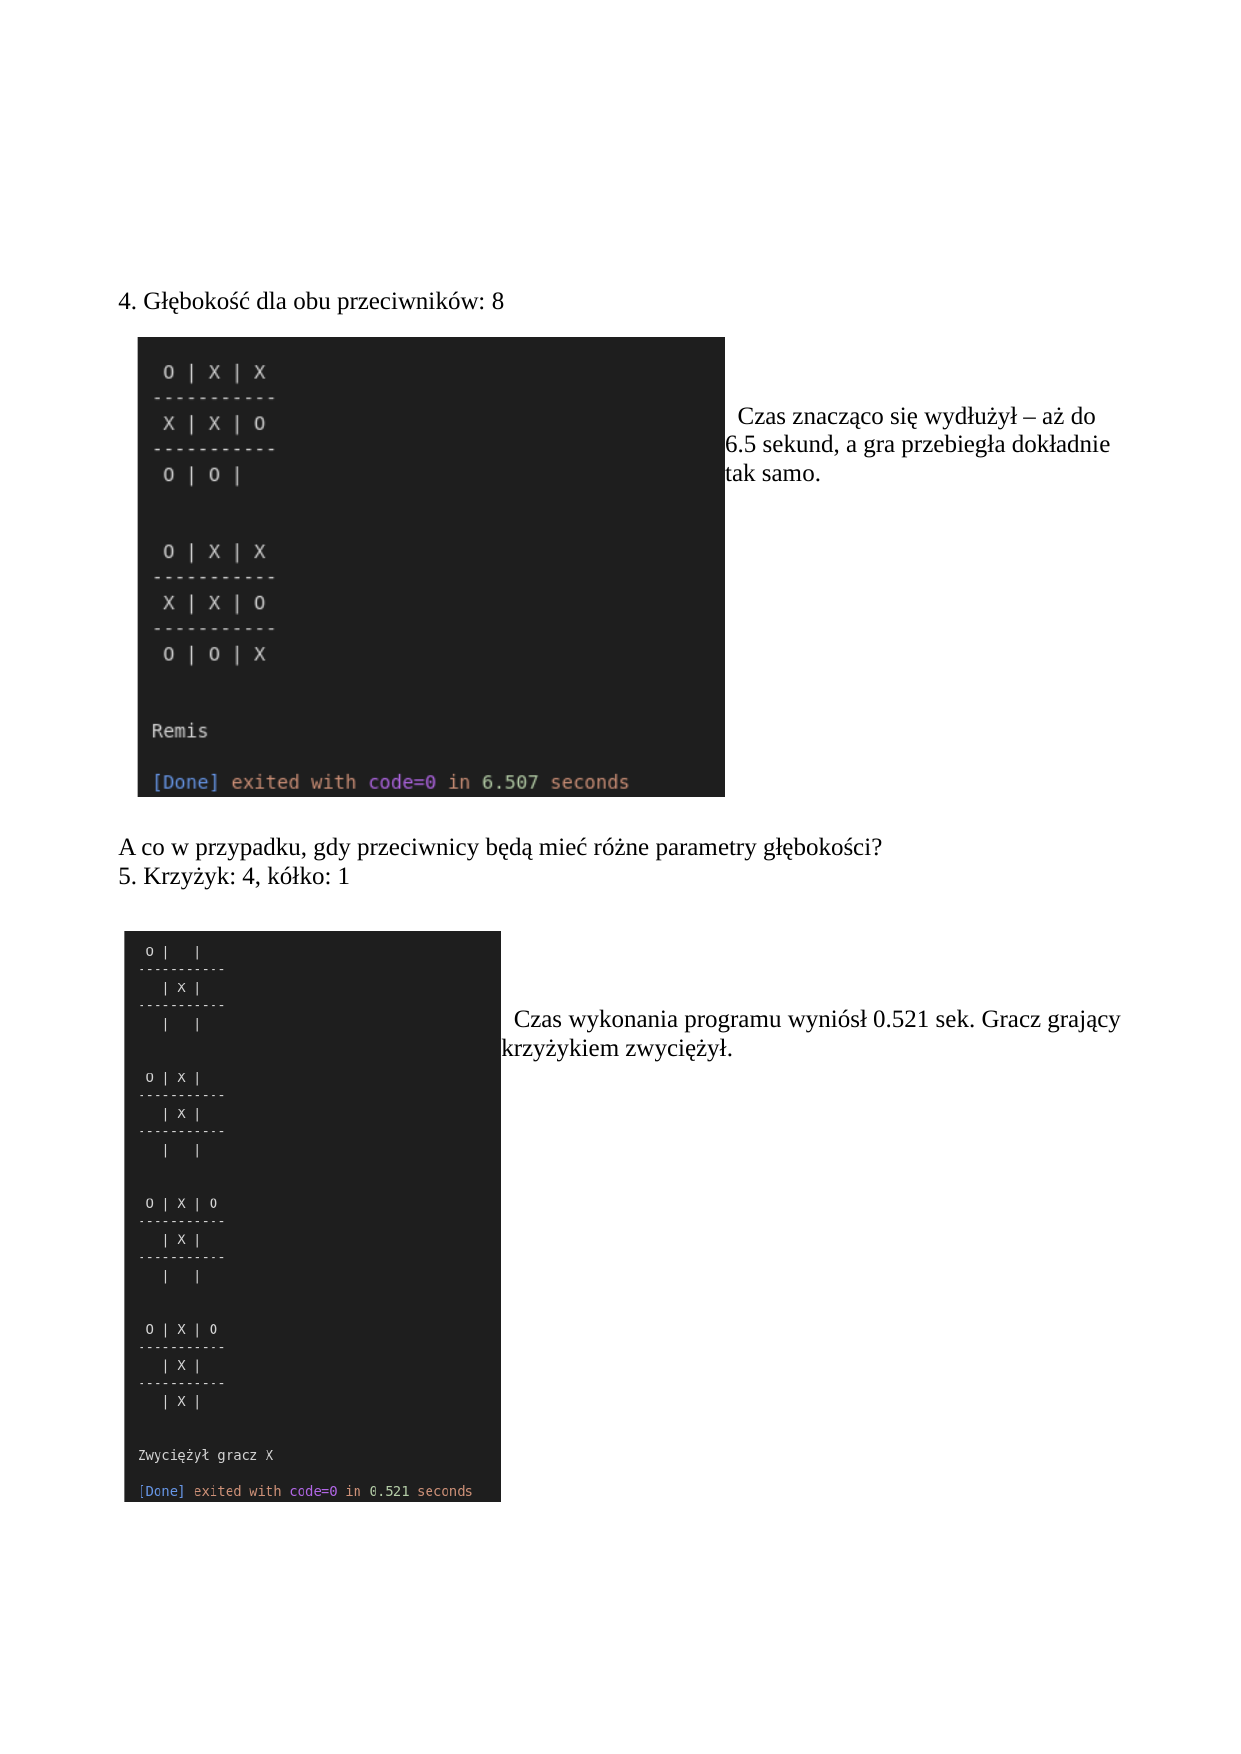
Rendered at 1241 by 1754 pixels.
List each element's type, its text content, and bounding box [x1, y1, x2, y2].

text Czas znacząco się wydłużył – aż do 6.5 sekund, a gra przebiegła dokładnie tak samo. [725, 401, 1122, 487]
text 5. Krzyżyk: 4, kółko: 1 [118, 861, 1122, 889]
text Czas wykonania programu wyniósł 0.521 sek. Gracz grający krzyżykiem zwyciężył. [501, 1004, 1122, 1062]
text 4. Głębokość dla obu przeciwników: 8 [118, 286, 1122, 314]
text A co w przypadku, gdy przeciwnicy będą mieć różne parametry głębokości? [118, 832, 1122, 861]
picture [137, 337, 725, 797]
picture [124, 931, 501, 1502]
